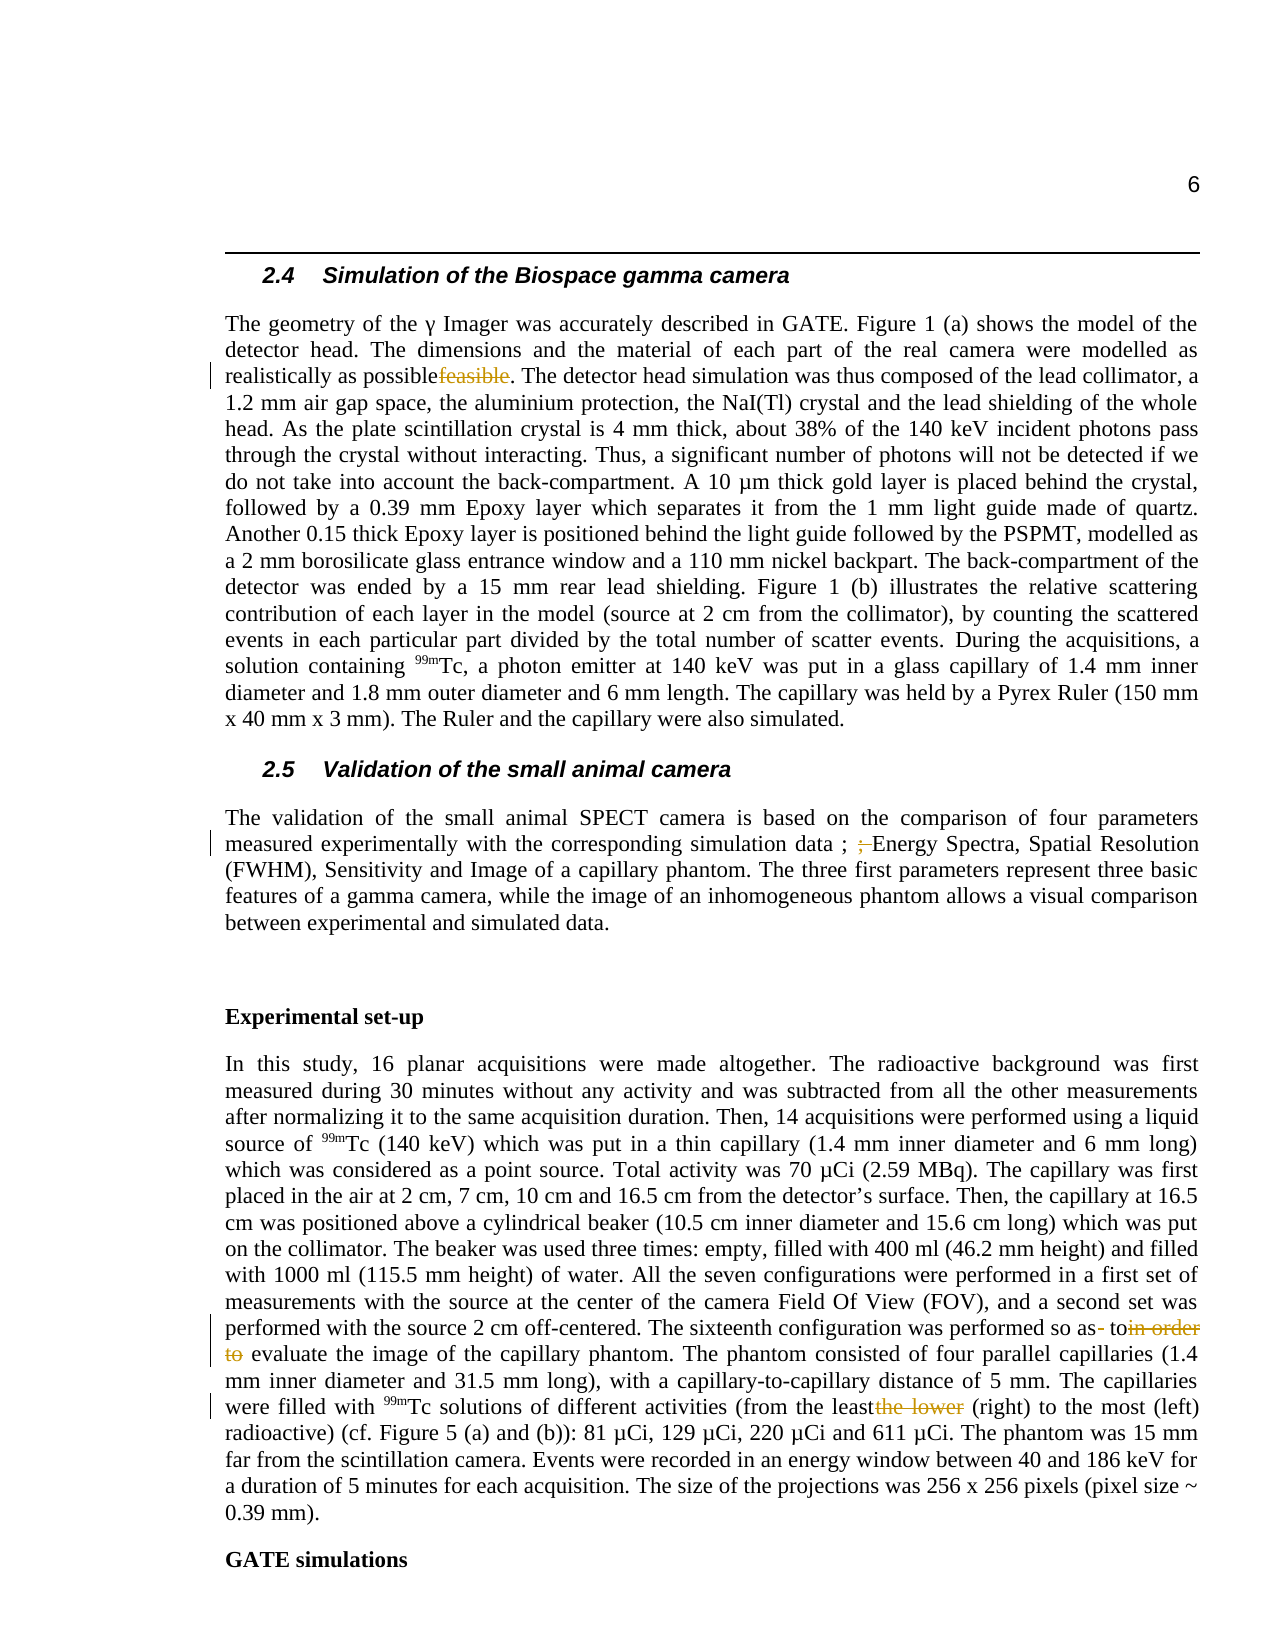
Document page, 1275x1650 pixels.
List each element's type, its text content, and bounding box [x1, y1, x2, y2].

text Experimental set-up [225, 1003, 1200, 1030]
subtitle Simulation of the Biospace gamma camera [262, 262, 1200, 289]
text GATE simulations [225, 1546, 1200, 1572]
subtitle Validation of the small animal camera [262, 756, 1200, 783]
text In this study, 16 planar acquisitions were made altogether. The radioactive background was first measured during 30 minutes without any activity and was subtracted from all the other measurements after normalizing it to the same acquisition duration. Then, 14 acquisitions were performed using a liquid source of 99mTc (140 keV) which was put in a thin capillary (1.4 mm inner diameter and 6 mm long) which was considered as a point source. Total activity was 70 µCi (2.59 MBq). The capillary was first placed in the air at 2 cm, 7 cm, 10 cm and 16.5 cm from the detector’s surface. Then, the capillary at 16.5 cm was positioned above a cylindrical beaker (10.5 cm inner diameter and 15.6 cm long) which was put on the collimator. The beaker was used three times: empty, filled with 400 ml (46.2 mm height) and filled with 1000 ml (115.5 mm height) of water. All the seven configurations were performed in a first set of measurements with the source at the center of the camera Field Of View (FOV), and a second set was performed with the source 2 cm off-centered. The sixteenth configuration was performed so as to evaluate the image of the capillary phantom. The phantom consisted of four parallel capillaries (1.4 mm inner diameter and 31.5 mm long), with a capillary-to-capillary distance of 5 mm. The capillaries were filled with 99mTc solutions of different activities (from the least (right) to the most (left) radioactive) (cf. Figure 5 (a) and (b)): 81 µCi, 129 µCi, 220 µCi and 611 µCi. The phantom was 15 mm far from the scintillation camera. Events were recorded in an energy window between 40 and 186 keV for a duration of 5 minutes for each acquisition. The size of the projections was 256 x 256 pixels (pixel size ~ 0.39 mm). [225, 1051, 1200, 1525]
text The geometry of the γ Imager was accurately described in GATE. Figure 1 (a) shows the model of the detector head. The dimensions and the material of each part of the real camera were modelled as realistically as possible. The detector head simulation was thus composed of the lead collimator, a 1.2 mm air gap space, the aluminium protection, the NaI(Tl) crystal and the lead shielding of the whole head. As the plate scintillation crystal is 4 mm thick, about 38% of the 140 keV incident photons pass through the crystal without interacting. Thus, a significant number of photons will not be detected if we do not take into account the back-compartment. A 10 µm thick gold layer is placed behind the crystal, followed by a 0.39 mm Epoxy layer which separates it from the 1 mm light guide made of quartz. Another 0.15 thick Epoxy layer is positioned behind the light guide followed by the PSPMT, modelled as a 2 mm borosilicate glass entrance window and a 110 mm nickel backpart. The back-compartment of the detector was ended by a 15 mm rear lead shielding. Figure 1 (b) illustrates the relative scattering contribution of each layer in the model (source at 2 cm from the collimator), by counting the scattered events in each particular part divided by the total number of scatter events. During the acquisitions, a solution containing 99mTc, a photon emitter at 140 keV was put in a glass capillary of 1.4 mm inner diameter and 1.8 mm outer diameter and 6 mm length. The capillary was held by a Pyrex Ruler (150 mm x 40 mm x 3 mm). The Ruler and the capillary were also simulated. [225, 310, 1200, 731]
text The validation of the small animal SPECT camera is based on the comparison of four parameters measured experimentally with the corresponding simulation data ; Energy Spectra, Spatial Resolution (FWHM), Sensitivity and Image of a capillary phantom. The three first parameters represent three basic features of a gamma camera, while the image of an inhomogeneous phantom allows a visual comparison between experimental and simulated data. [225, 803, 1200, 935]
